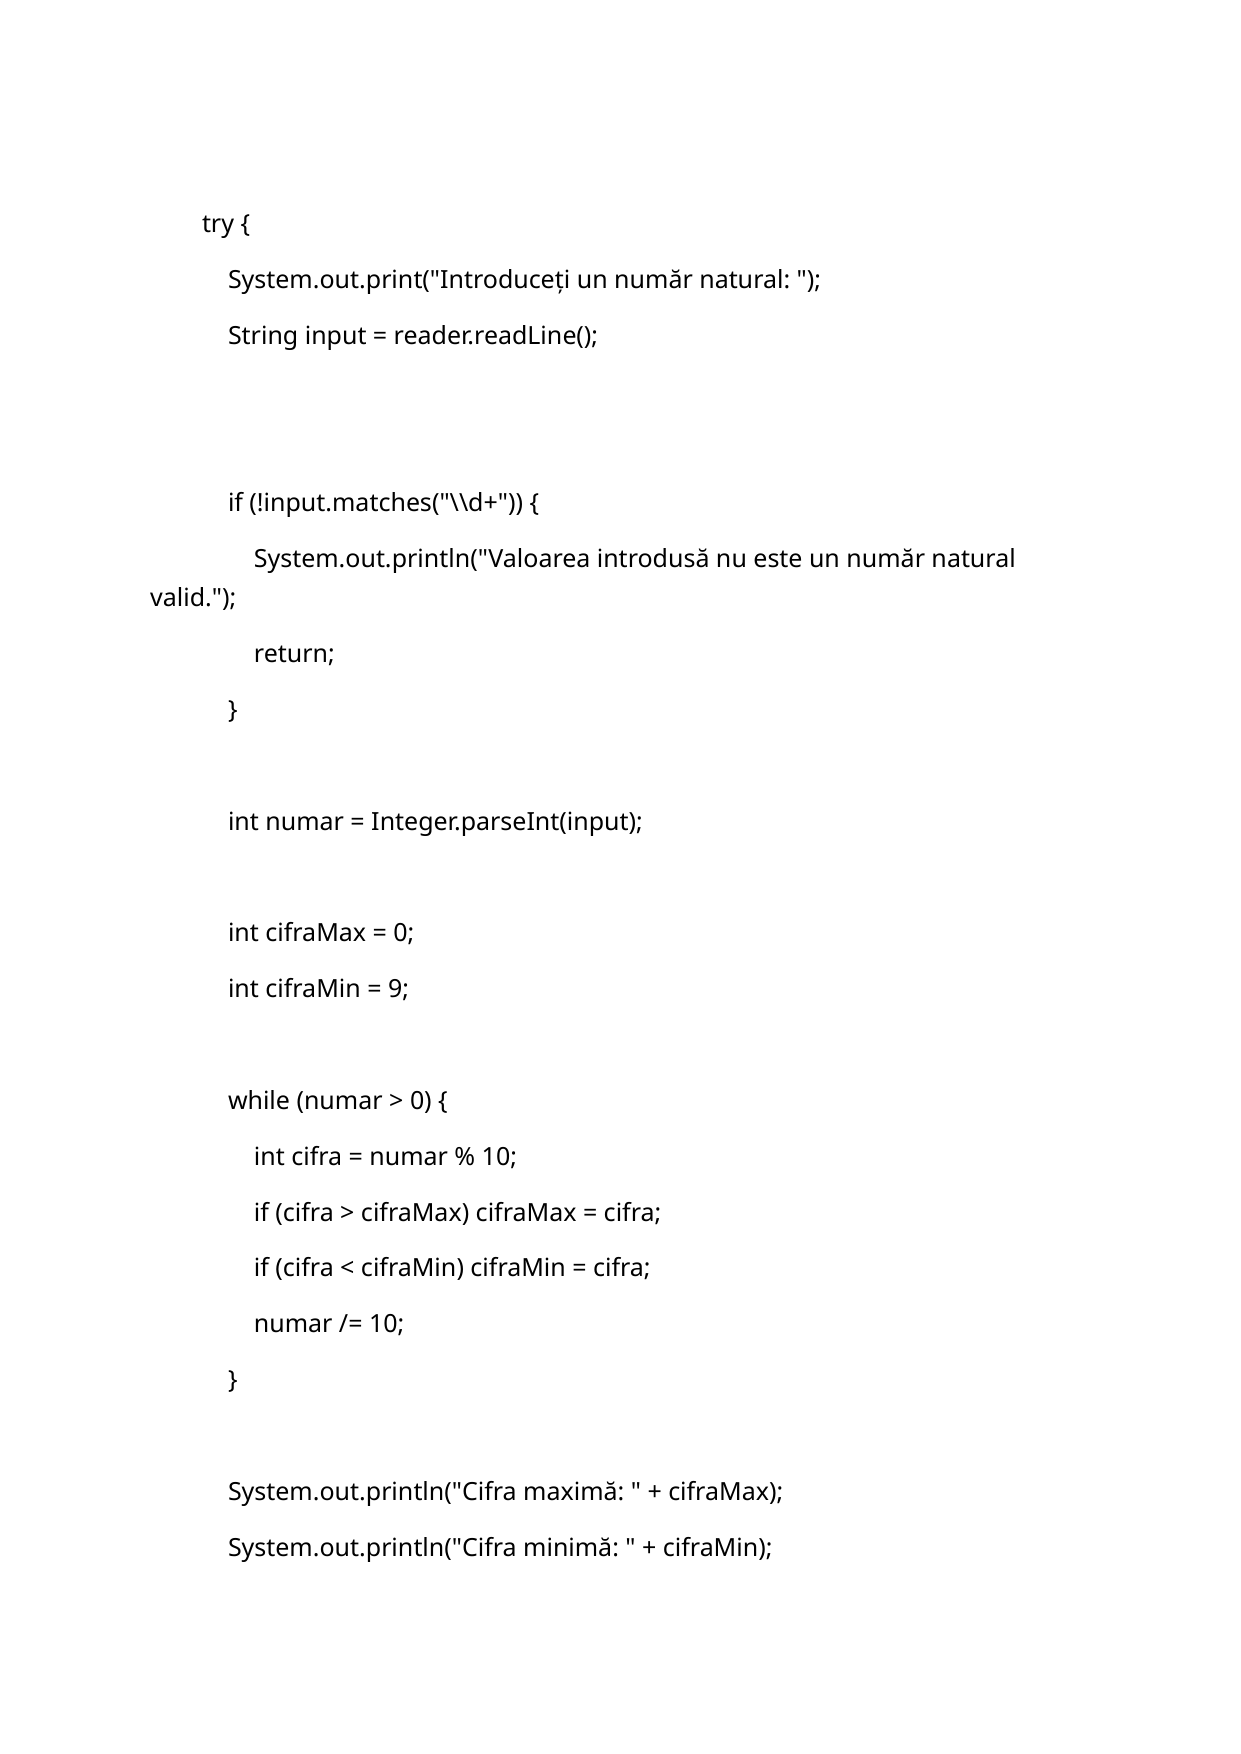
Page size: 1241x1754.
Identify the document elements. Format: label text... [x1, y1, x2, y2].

text System.out.println("Cifra minimă: " + cifraMin); [150, 1529, 1090, 1563]
text numar /= 10; [150, 1306, 1090, 1340]
text if (cifra > cifraMax) cifraMax = cifra; [150, 1194, 1090, 1228]
text int cifraMax = 0; [150, 915, 1090, 949]
text } [150, 1362, 1090, 1396]
text if (!input.matches("\\d+")) { [150, 485, 1090, 519]
text System.out.println("Valoarea introdusă nu este un număr natural valid."); [150, 541, 1090, 614]
text int cifraMin = 9; [150, 971, 1090, 1005]
text try { [150, 206, 1090, 240]
text int cifra = numar % 10; [150, 1138, 1090, 1172]
text int numar = Integer.parseInt(input); [150, 803, 1090, 837]
text while (numar > 0) { [150, 1082, 1090, 1117]
text if (cifra < cifraMin) cifraMin = cifra; [150, 1250, 1090, 1284]
text return; [150, 636, 1090, 670]
text } [150, 692, 1090, 726]
text System.out.print("Introduceți un număr natural: "); [150, 262, 1090, 296]
text System.out.println("Cifra maximă: " + cifraMax); [150, 1473, 1090, 1507]
text String input = reader.readLine(); [150, 317, 1090, 352]
